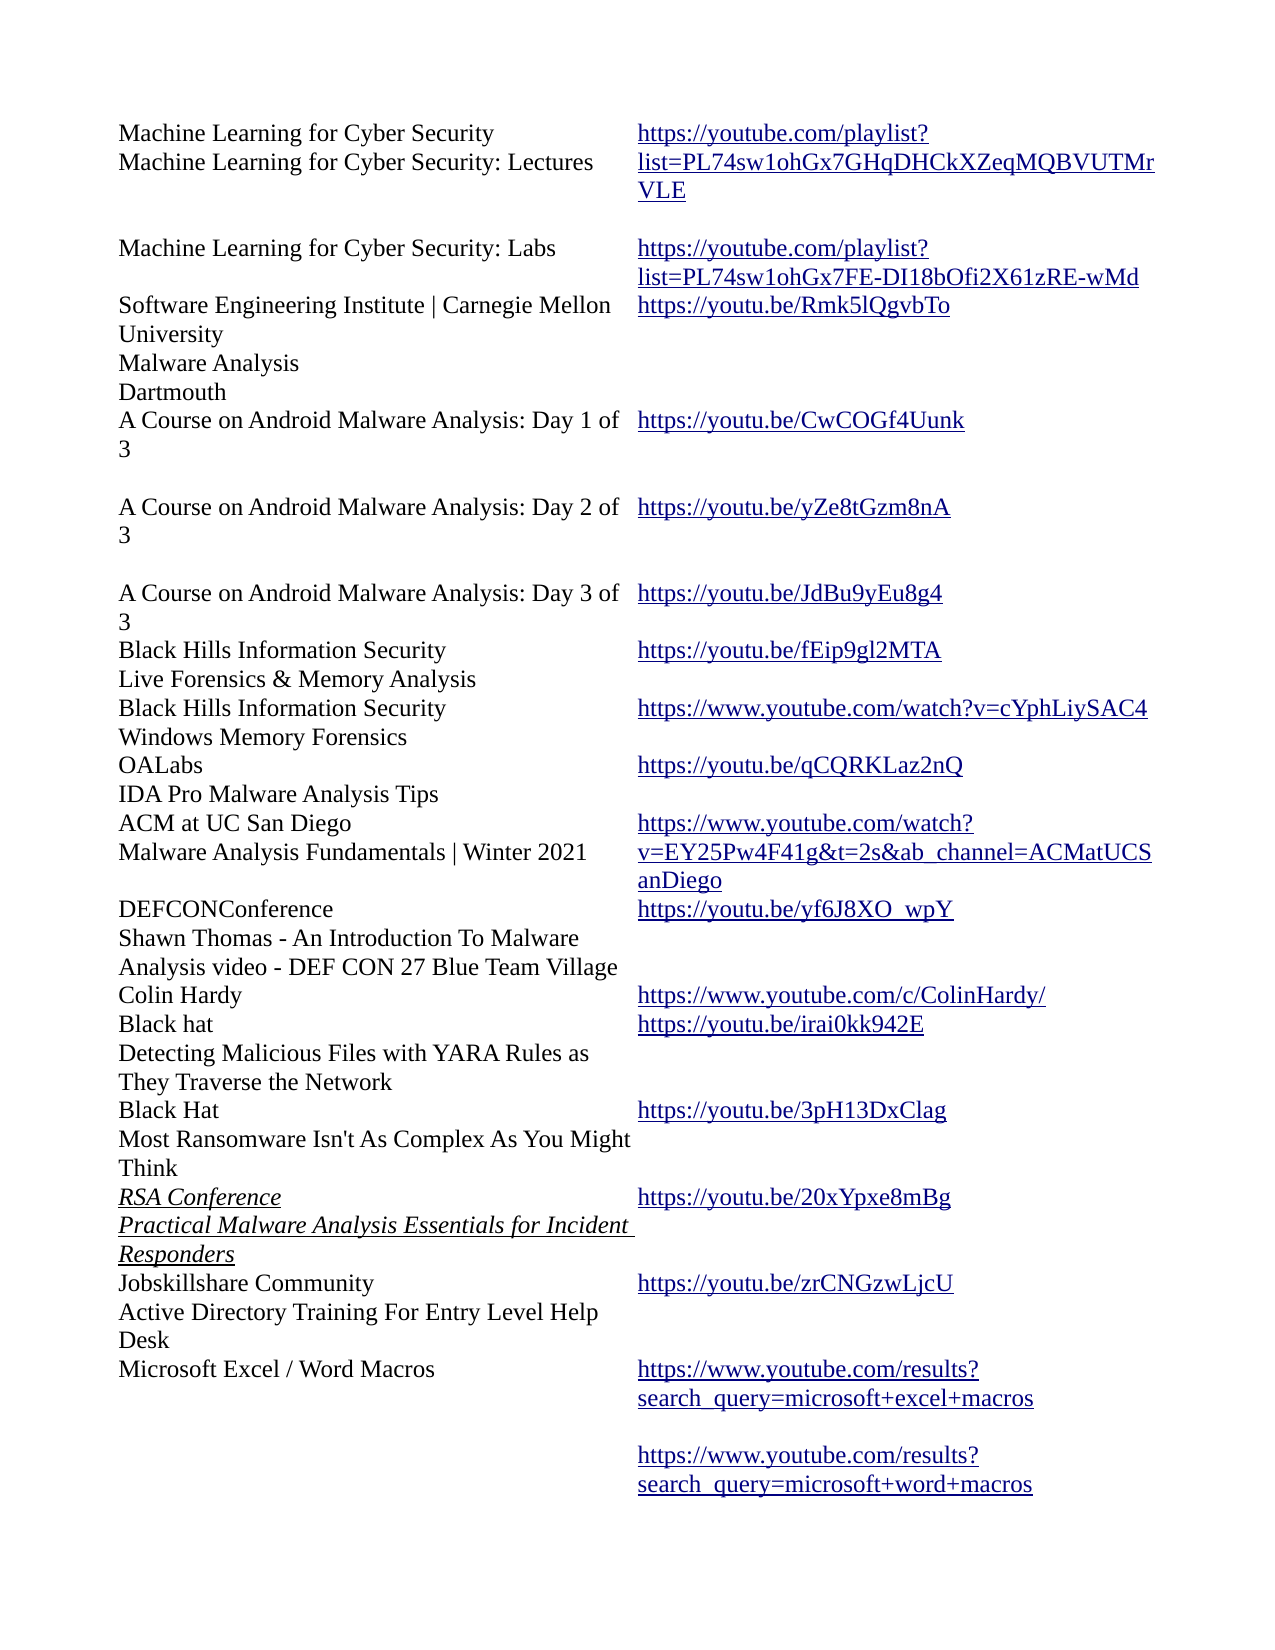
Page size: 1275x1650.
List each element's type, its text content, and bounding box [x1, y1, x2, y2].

table_cell https://youtu.be/3pH13DxClag [638, 1096, 1157, 1182]
table_cell https://youtu.be/CwCOGf4Uunk https://youtu.be/yZe8tGzm8nA https://youtu.be/JdBu9yEu8g4 [638, 377, 1157, 636]
table_cell [638, 1498, 1157, 1527]
table_cell ACM at UC San Diego Malware Analysis Fundamentals | Winter 2021 [118, 808, 637, 894]
table_cell https://youtu.be/fEip9gl2MTA [638, 636, 1157, 693]
table_cell OALabs IDA Pro Malware Analysis Tips [118, 751, 637, 808]
table_cell https://youtu.be/yf6J8XO_wpY [638, 894, 1157, 981]
table_cell https://www.youtube.com/watch?v=cYphLiySAC4 [638, 693, 1157, 751]
table_cell Black Hills Information Security Windows Memory Forensics [118, 693, 637, 751]
table_cell https://youtu.be/qCQRKLaz2nQ [638, 751, 1157, 808]
table_cell https://www.youtube.com/watch?v=EY25Pw4F41g&t=2s&ab_channel=ACMatUCSanDiego [638, 808, 1157, 894]
table_cell Jobskillshare Community Active Directory Training For Entry Level Help Desk [118, 1268, 637, 1354]
table_cell https://youtu.be/zrCNGzwLjcU [638, 1268, 1157, 1354]
table_cell Black Hills Information Security Live Forensics & Memory Analysis [118, 636, 637, 693]
table_cell https://youtube.com/playlist?list=PL74sw1ohGx7GHqDHCkXZeqMQBVUTMrVLE https://youtube.com/playlist?list=PL74sw1ohGx7FE-DI18bOfi2X61zRE-wMd [638, 118, 1157, 291]
table_cell Machine Learning for Cyber Security Machine Learning for Cyber Security: Lectures Machine Learning for Cyber Security: Labs [118, 118, 637, 291]
table_cell Dartmouth A Course on Android Malware Analysis: Day 1 of 3 A Course on Android Malware Analysis: Day 2 of 3 A Course on Android Malware Analysis: Day 3 of 3 [118, 377, 637, 636]
table_cell RSA Conference Practical Malware Analysis Essentials for Incident Responders [118, 1182, 637, 1268]
table_cell Microsoft Excel / Word Macros [118, 1354, 637, 1498]
table_cell https://www.youtube.com/c/ColinHardy/ [638, 981, 1157, 1009]
table_cell DEFCONConference Shawn Thomas - An Introduction To Malware Analysis video - DEF CON 27 Blue Team Village [118, 894, 637, 981]
table_cell https://youtu.be/irai0kk942E [638, 1009, 1157, 1096]
table_cell Black hat Detecting Malicious Files with YARA Rules as They Traverse the Network [118, 1009, 637, 1096]
table_cell https://youtu.be/Rmk5lQgvbTo [638, 291, 1157, 377]
table_cell [118, 1498, 637, 1527]
table_cell Software Engineering Institute | Carnegie Mellon University Malware Analysis [118, 291, 637, 377]
table_cell Colin Hardy [118, 981, 637, 1009]
table_cell Black Hat Most Ransomware Isn't As Complex As You Might Think [118, 1096, 637, 1182]
table_cell https://youtu.be/20xYpxe8mBg [638, 1182, 1157, 1268]
table_cell https://www.youtube.com/results?search_query=microsoft+excel+macros https://www.youtube.com/results?search_query=microsoft+word+macros [638, 1354, 1157, 1498]
